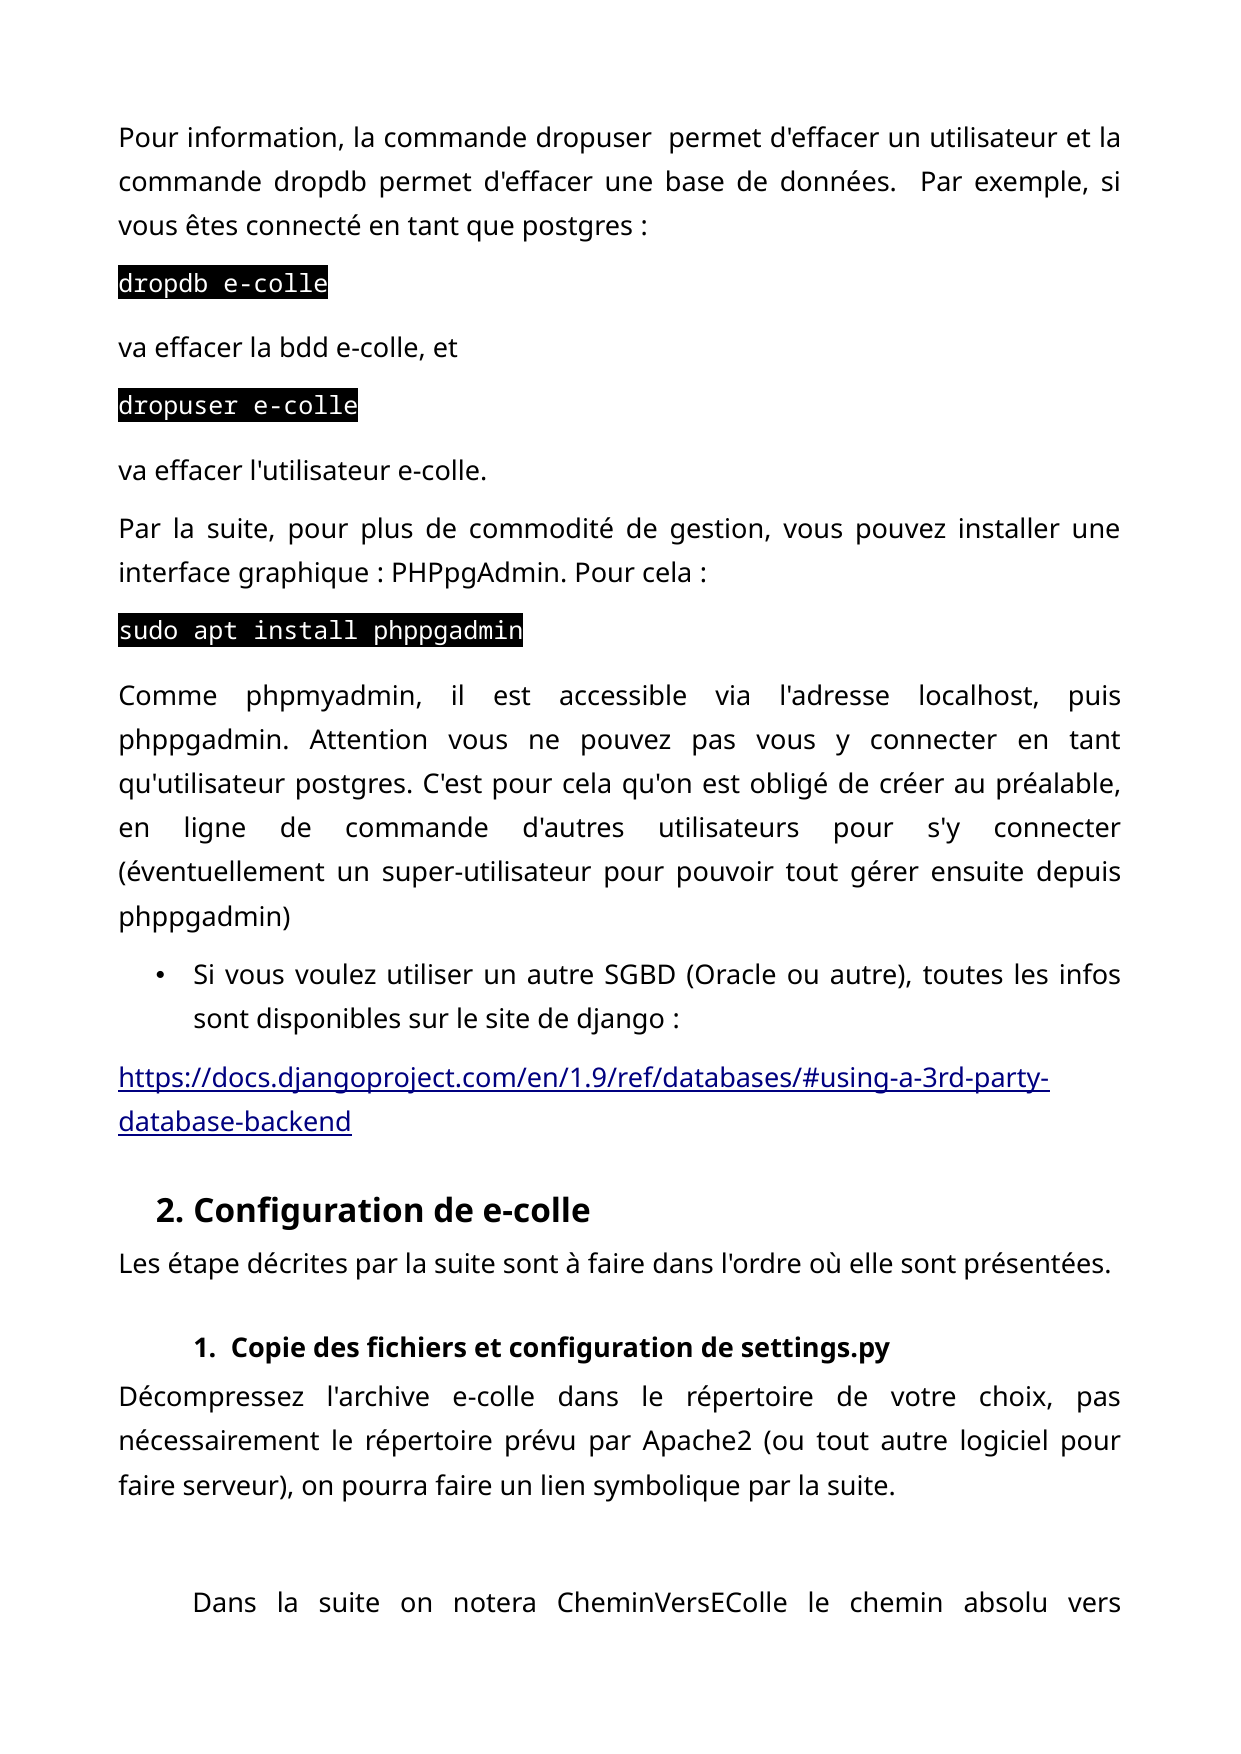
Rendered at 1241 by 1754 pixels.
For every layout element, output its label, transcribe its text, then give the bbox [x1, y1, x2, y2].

text Les étape décrites par la suite sont à faire dans l'ordre où elle sont présentées. [118, 1244, 1122, 1281]
text https://docs.djangoproject.com/en/1.9/ref/databases/#using-a-3rd-party-database-backend [118, 1059, 1122, 1140]
text sudo apt install phppgadmin [523, 613, 1122, 647]
subtitle Configuration de e-colle [156, 1187, 1122, 1232]
text va effacer l'utilisateur e-colle. [118, 451, 1122, 488]
text Dans la suite on notera CheminVersEColle le chemin absolu vers [118, 1583, 1122, 1620]
text va effacer la bdd e-colle, et [118, 329, 1122, 366]
text Décompressez l'archive e-colle dans le répertoire de votre choix, pas nécessairement le répertoire prévu par Apache2 (ou tout autre logiciel pour faire serveur), on pourra faire un lien symbolique par la suite. [118, 1378, 1122, 1503]
text Comme phpmyadmin, il est accessible via l'adresse localhost, puis phppgadmin. Attention vous ne pouvez pas vous y connecter en tant qu'utilisateur postgres. C'est pour cela qu'on est obligé de créer au préalable, en ligne de commande d'autres utilisateurs pour s'y connecter (éventuellement un super-utilisateur pour pouvoir tout gérer ensuite depuis phppgadmin) [118, 676, 1122, 934]
list Si vous voulez utiliser un autre SGBD (Oracle ou autre), toutes les infos sont disponibles sur le site de django : [156, 956, 1122, 1037]
text Pour information, la commande dropuser permet d'effacer un utilisateur et la commande dropdb permet d'effacer une base de données. Par exemple, si vous êtes connecté en tant que postgres : [118, 118, 1122, 243]
text dropuser e-colle [118, 387, 1122, 422]
subtitle Copie des fichiers et configuration de settings.py [193, 1328, 1122, 1365]
text dropdb e-colle [328, 265, 1122, 299]
text Par la suite, pour plus de commodité de gestion, vous pouvez installer une interface graphique : PHPpgAdmin. Pour cela : [118, 510, 1122, 591]
